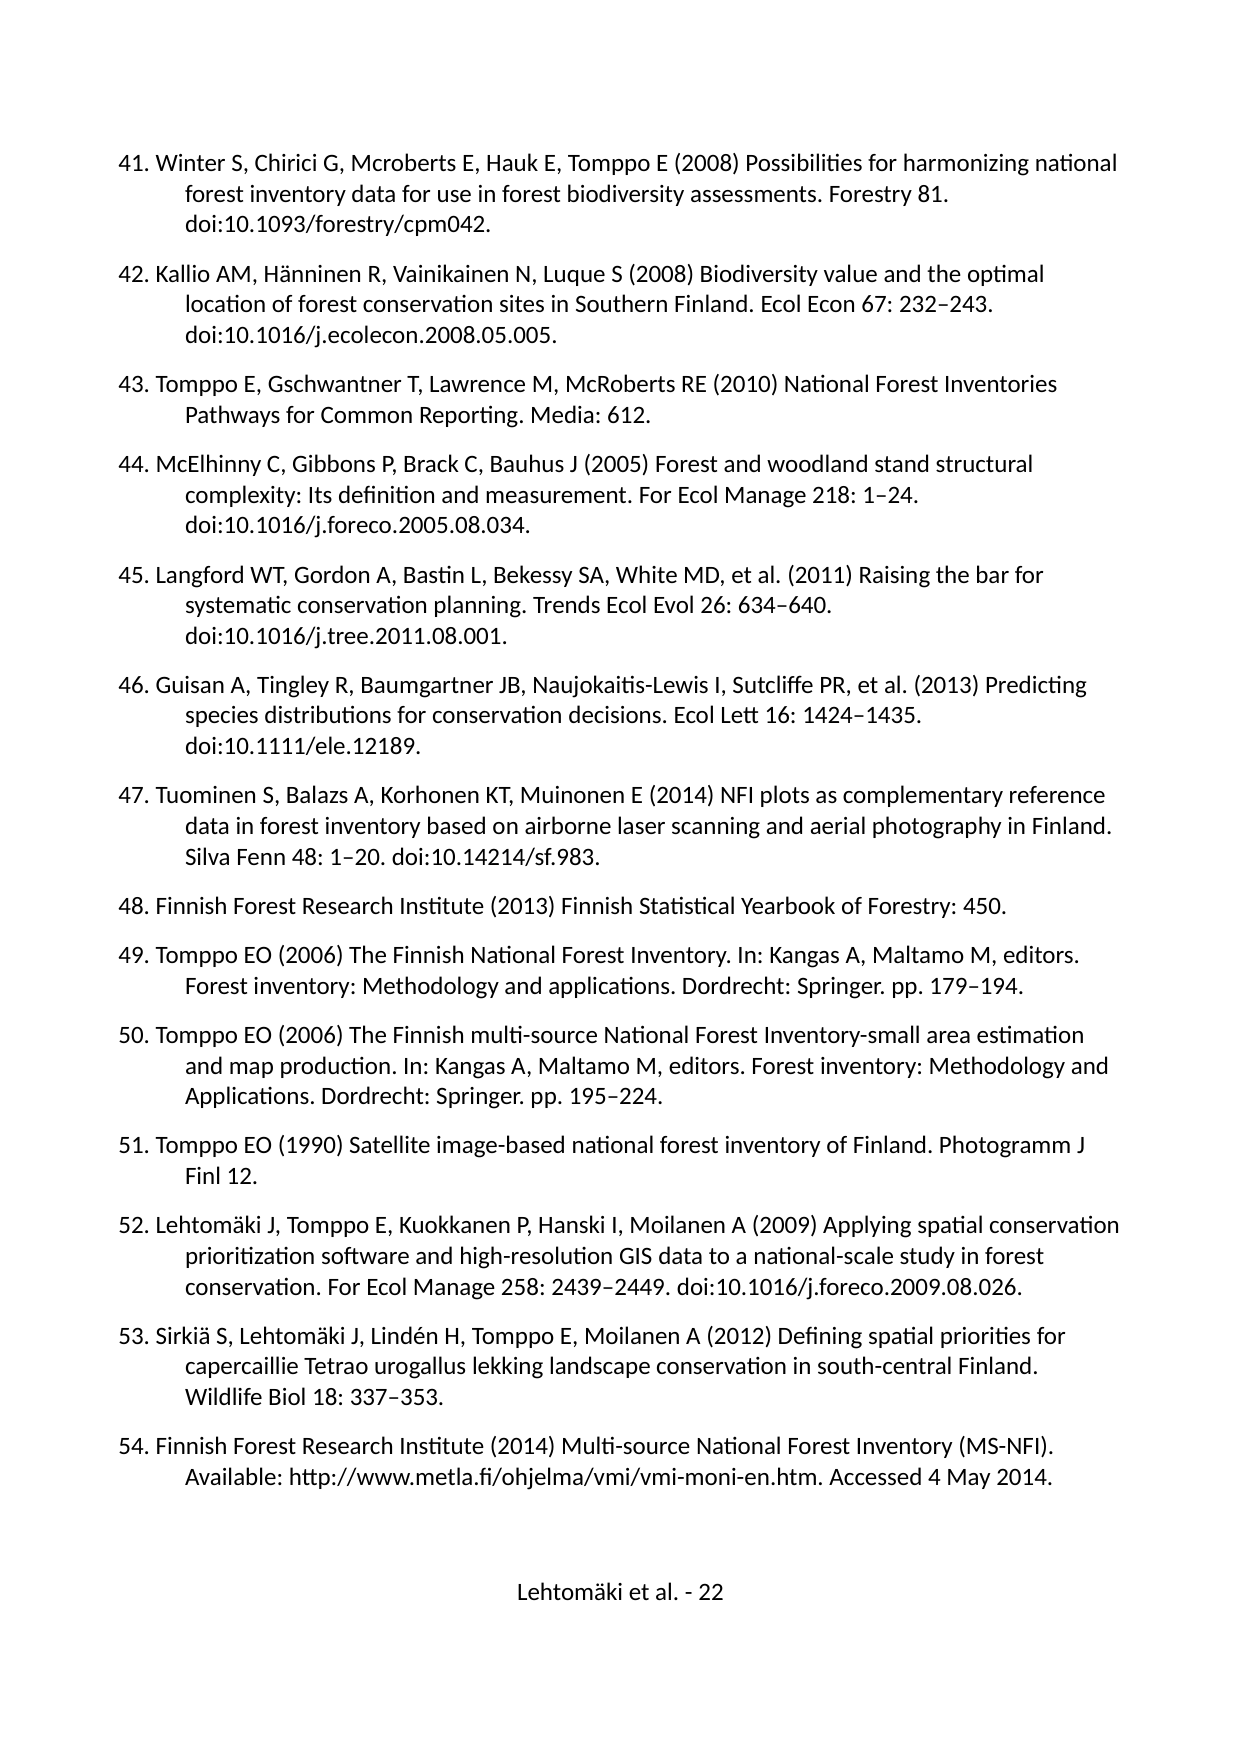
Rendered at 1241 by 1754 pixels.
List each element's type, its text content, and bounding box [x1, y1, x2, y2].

text 51. Tomppo EO (1990) Satellite image-based national forest inventory of Finland. Photogramm J Finl 12. [118, 1130, 1122, 1191]
text 50. Tomppo EO (2006) The Finnish multi-source National Forest Inventory-small area estimation and map production. In: Kangas A, Maltamo M, editors. Forest inventory: Methodology and Applications. Dordrecht: Springer. pp. 195–224. [118, 1019, 1122, 1111]
text 47. Tuominen S, Balazs A, Korhonen KT, Muinonen E (2014) NFI plots as complementary reference data in forest inventory based on airborne laser scanning and aerial photography in Finland. Silva Fenn 48: 1–20. doi:10.14214/sf.983. [118, 779, 1122, 871]
text 42. Kallio AM, Hänninen R, Vainikainen N, Luque S (2008) Biodiversity value and the optimal location of forest conservation sites in Southern Finland. Ecol Econ 67: 232–243. doi:10.1016/j.ecolecon.2008.05.005. [118, 258, 1122, 349]
text 46. Guisan A, Tingley R, Baumgartner JB, Naujokaitis-Lewis I, Sutcliffe PR, et al. (2013) Predicting species distributions for conservation decisions. Ecol Lett 16: 1424–1435. doi:10.1111/ele.12189. [118, 669, 1122, 761]
text 48. Finnish Forest Research Institute (2013) Finnish Statistical Yearbook of Forestry: 450. [118, 890, 1122, 921]
text 44. McElhinny C, Gibbons P, Brack C, Bauhus J (2005) Forest and woodland stand structural complexity: Its definition and measurement. For Ecol Manage 218: 1–24. doi:10.1016/j.foreco.2005.08.034. [118, 448, 1122, 540]
text 54. Finnish Forest Research Institute (2014) Multi-source National Forest Inventory (MS-NFI). Available: http://www.metla.fi/ohjelma/vmi/vmi-moni-en.htm. Accessed 4 May 2014. [118, 1430, 1122, 1491]
text 52. Lehtomäki J, Tomppo E, Kuokkanen P, Hanski I, Moilanen A (2009) Applying spatial conservation prioritization software and high-resolution GIS data to a national-scale study in forest conservation. For Ecol Manage 258: 2439–2449. doi:10.1016/j.foreco.2009.08.026. [118, 1209, 1122, 1301]
text 45. Langford WT, Gordon A, Bastin L, Bekessy SA, White MD, et al. (2011) Raising the bar for systematic conservation planning. Trends Ecol Evol 26: 634–640. doi:10.1016/j.tree.2011.08.001. [118, 559, 1122, 650]
text 53. Sirkiä S, Lehtomäki J, Lindén H, Tomppo E, Moilanen A (2012) Defining spatial priorities for capercaillie Tetrao urogallus lekking landscape conservation in south-central Finland. Wildlife Biol 18: 337–353. [118, 1320, 1122, 1412]
text 41. Winter S, Chirici G, Mcroberts E, Hauk E, Tomppo E (2008) Possibilities for harmonizing national forest inventory data for use in forest biodiversity assessments. Forestry 81. doi:10.1093/forestry/cpm042. [118, 148, 1122, 239]
text 43. Tomppo E, Gschwantner T, Lawrence M, McRoberts RE (2010) National Forest Inventories Pathways for Common Reporting. Media: 612. [118, 368, 1122, 429]
text 49. Tomppo EO (2006) The Finnish National Forest Inventory. In: Kangas A, Maltamo M, editors. Forest inventory: Methodology and applications. Dordrecht: Springer. pp. 179–194. [118, 939, 1122, 1000]
